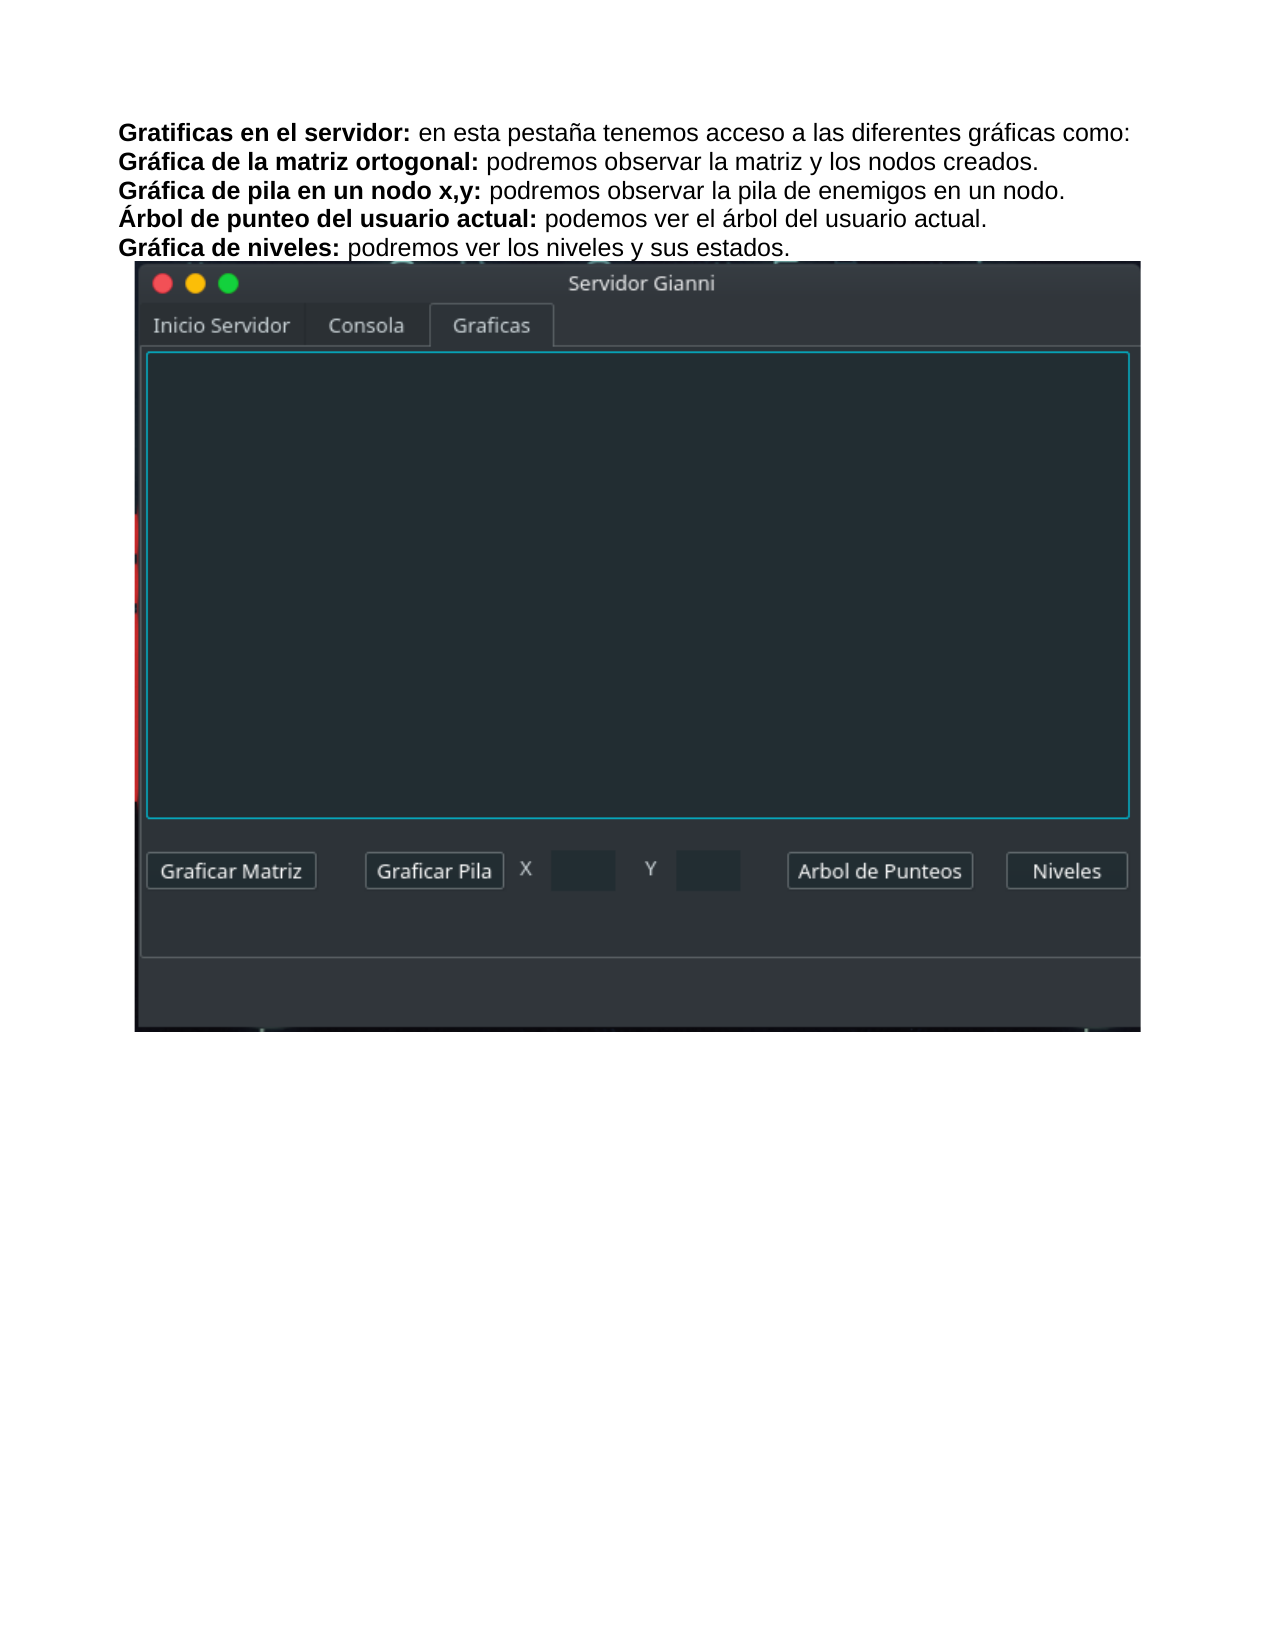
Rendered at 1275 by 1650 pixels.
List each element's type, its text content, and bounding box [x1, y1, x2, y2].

text Gráfica de niveles: podremos ver los niveles y sus estados. [118, 233, 1157, 262]
picture [134, 261, 1141, 1032]
text Gráfica de la matriz ortogonal: podremos observar la matriz y los nodos creados. [118, 147, 1157, 176]
text Árbol de punteo del usuario actual: podemos ver el árbol del usuario actual. [118, 204, 1157, 233]
text Gratificas en el servidor: en esta pestaña tenemos acceso a las diferentes gráficas como: [118, 118, 1157, 147]
text Gráfica de pila en un nodo x,y: podremos observar la pila de enemigos en un nodo. [118, 176, 1157, 204]
